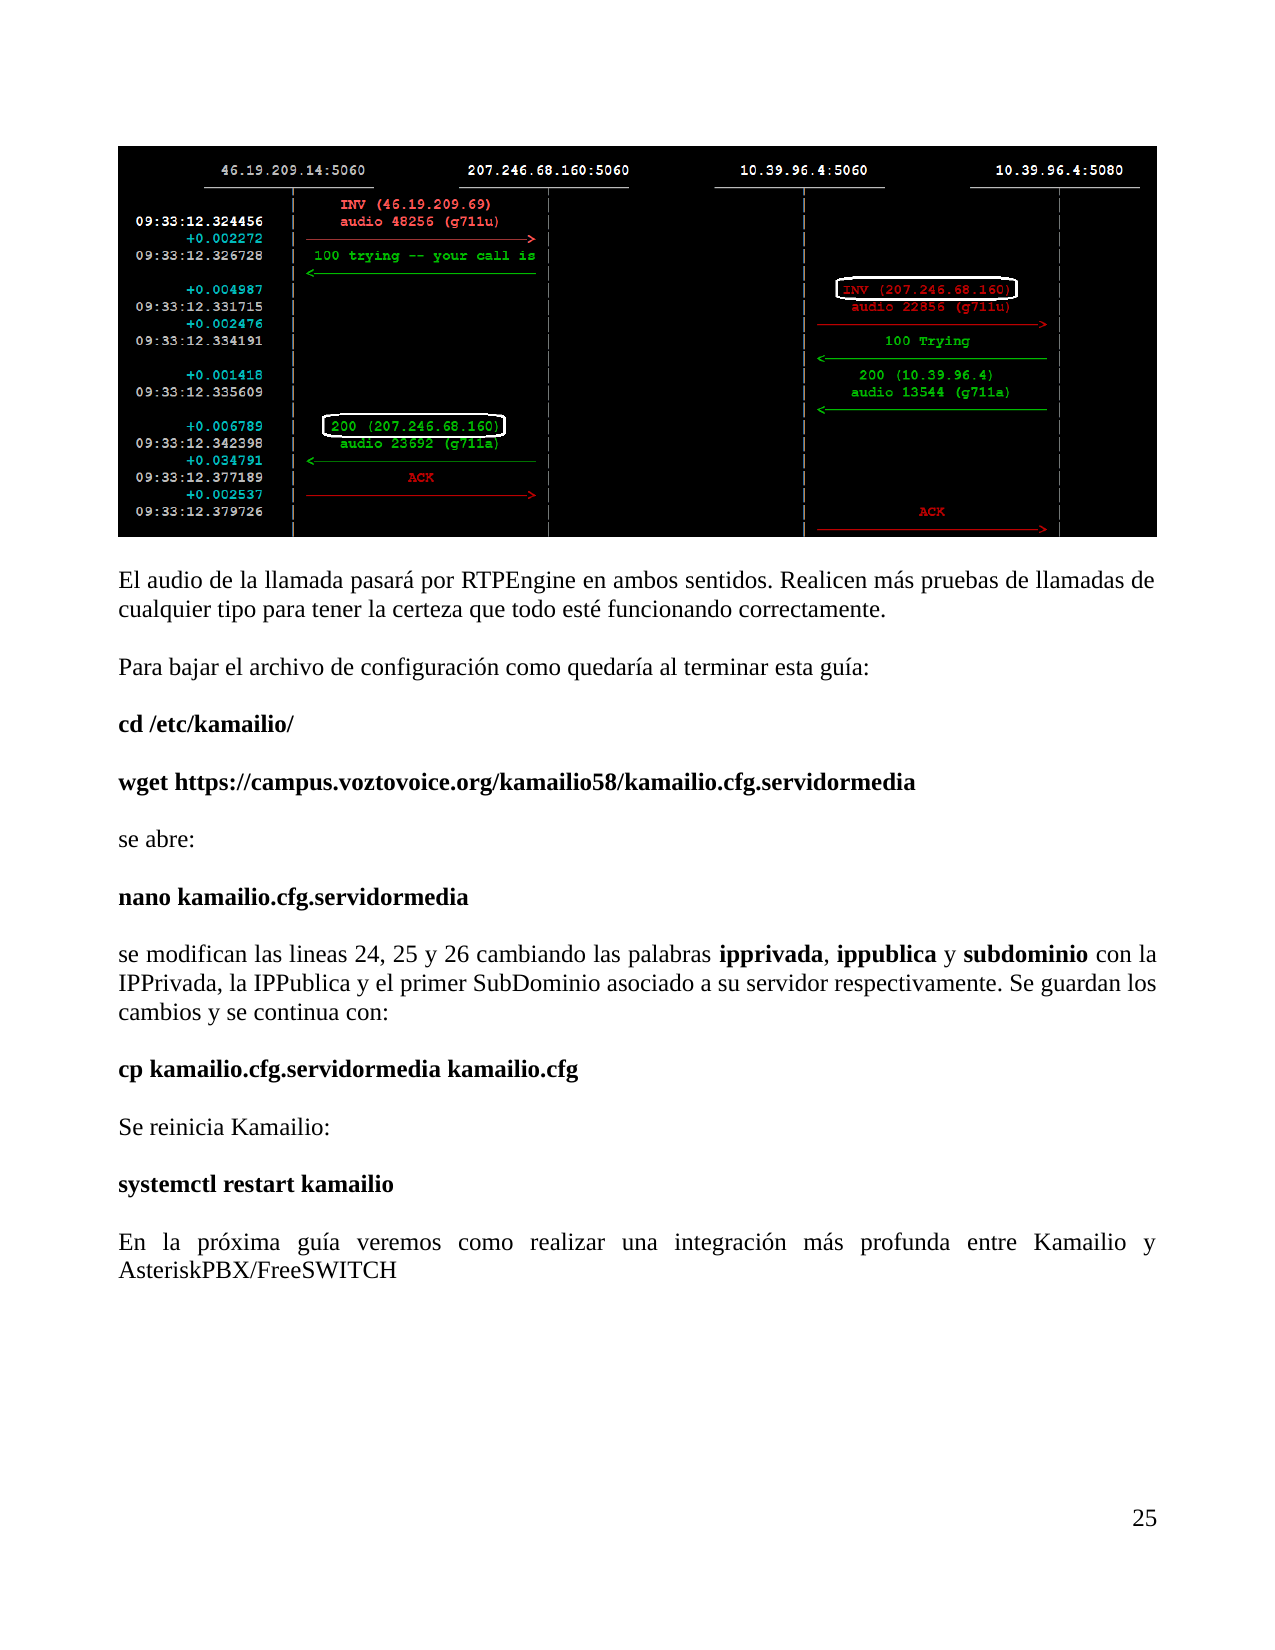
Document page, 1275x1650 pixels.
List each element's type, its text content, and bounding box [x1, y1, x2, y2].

text En la próxima guía veremos como realizar una integración más profunda entre Kamailio y AsteriskPBX/FreeSWITCH [118, 1227, 1157, 1284]
text systemctl restart kamailio [118, 1169, 1157, 1198]
text cd /etc/kamailio/ [118, 709, 1157, 738]
text cp kamailio.cfg.servidormedia kamailio.cfg [118, 1054, 1157, 1083]
text nano kamailio.cfg.servidormedia [118, 882, 1157, 911]
text Para bajar el archivo de configuración como quedaría al terminar esta guía: [118, 652, 1157, 681]
picture [118, 146, 1157, 537]
text se modifican las lineas 24, 25 y 26 cambiando las palabras ipprivada, ippublica y subdominio con la IPPrivada, la IPPublica y el primer SubDominio asociado a su servidor respectivamente. Se guardan los cambios y se continua con: [118, 939, 1157, 1026]
text se abre: [118, 824, 1157, 853]
text El audio de la llamada pasará por RTPEngine en ambos sentidos. Realicen más pruebas de llamadas de cualquier tipo para tener la certeza que todo esté funcionando correctamente. [118, 566, 1157, 623]
text Se reinicia Kamailio: [118, 1112, 1157, 1141]
text wget https://campus.voztovoice.org/kamailio58/kamailio.cfg.servidormedia [118, 767, 1157, 796]
